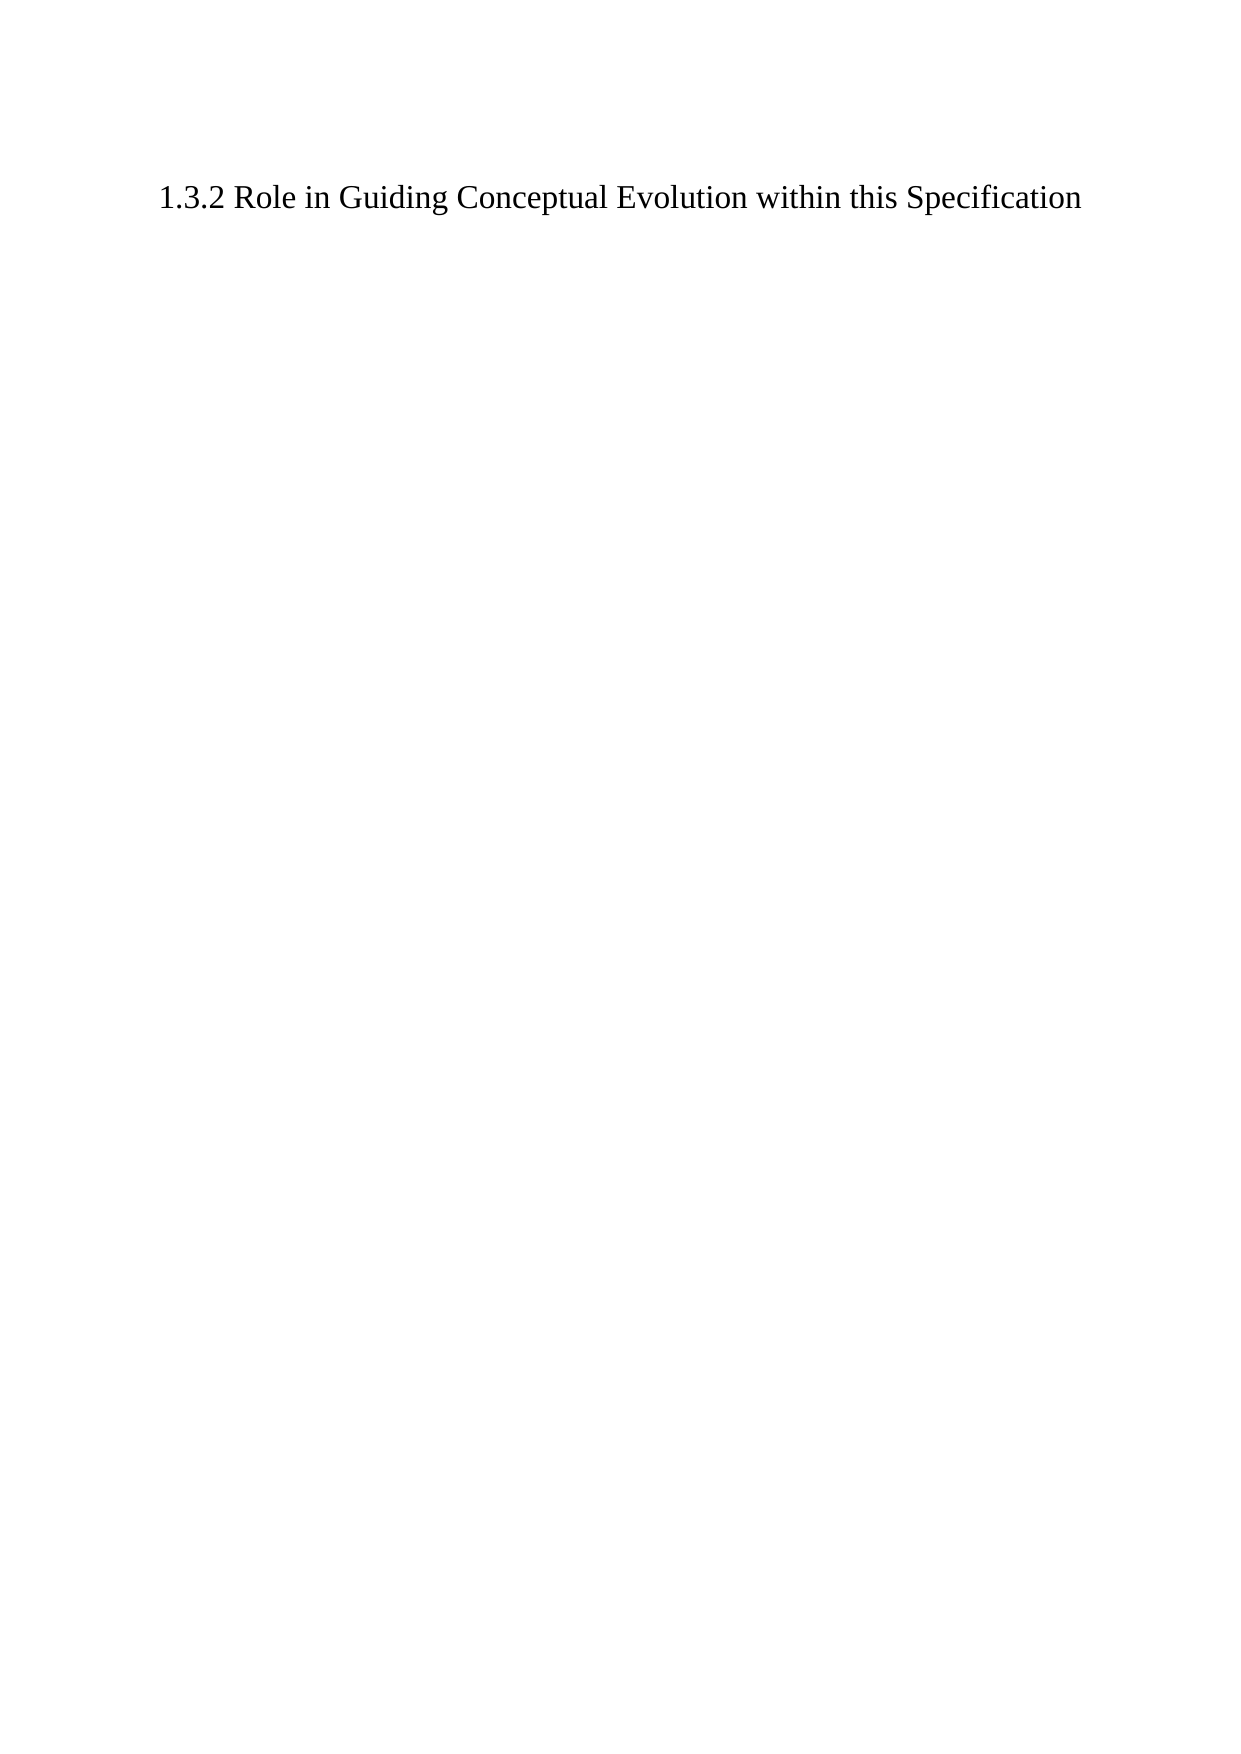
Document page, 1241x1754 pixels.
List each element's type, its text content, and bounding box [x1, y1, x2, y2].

subtitle 1.3.2 Role in Guiding Conceptual Evolution within this Specification [118, 177, 1122, 216]
